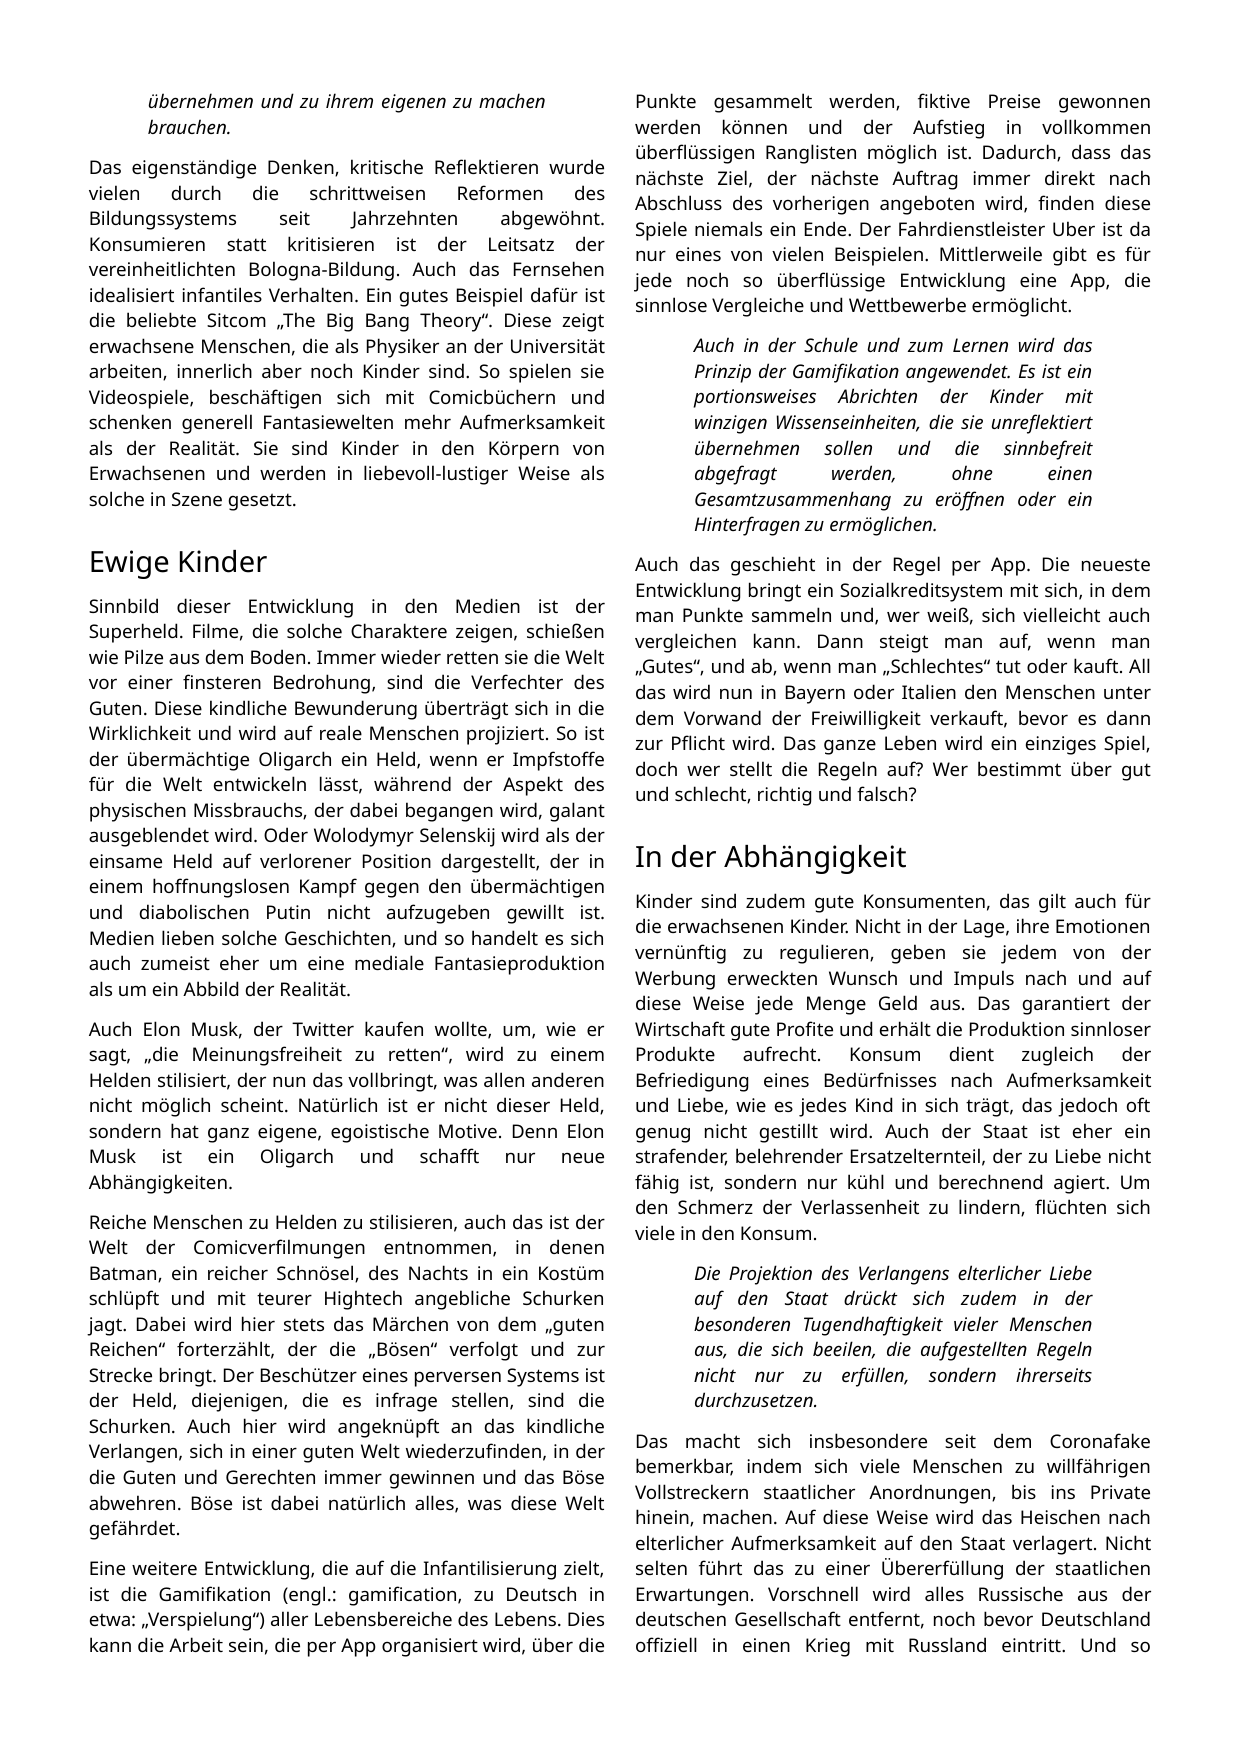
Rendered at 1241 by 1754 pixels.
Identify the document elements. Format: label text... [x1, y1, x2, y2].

text Punkte gesammelt werden, fiktive Preise gewonnen werden können und der Aufstieg in vollkommen überflüssigen Ranglisten möglich ist. Dadurch, dass das nächste Ziel, der nächste Auftrag immer direkt nach Abschluss des vorherigen angeboten wird, finden diese Spiele niemals ein Ende. Der Fahrdienstleister Uber ist da nur eines von vielen Beispielen. Mittlerweile gibt es für jede noch so überflüssige Entwicklung eine App, die sinnlose Vergleiche und Wettbewerbe ermöglicht. [635, 88, 1152, 318]
text Das macht sich insbesondere seit dem Coronafake bemerkbar, indem sich viele Menschen zu willfährigen Vollstreckern staatlicher Anordnungen, bis ins Private hinein, machen. Auf diese Weise wird das Heischen nach elterlicher Aufmerksamkeit auf den Staat verlagert. Nicht selten führt das zu einer Übererfüllung der staatlichen Erwartungen. Vorschnell wird alles Russische aus der deutschen Gesellschaft entfernt, noch bevor Deutschland offiziell in einen Krieg mit Russland eintritt. Und so [635, 1428, 1152, 1658]
text Kinder sind zudem gute Konsumenten, das gilt auch für die erwachsenen Kinder. Nicht in der Lage, ihre Emotionen vernünftig zu regulieren, geben sie jedem von der Werbung erweckten Wunsch und Impuls nach und auf diese Weise jede Menge Geld aus. Das garantiert der Wirtschaft gute Profite und erhält die Produktion sinnloser Produkte aufrecht. Konsum dient zugleich der Befriedigung eines Bedürfnisses nach Aufmerksamkeit und Liebe, wie es jedes Kind in sich trägt, das jedoch oft genug nicht gestillt wird. Auch der Staat ist eher ein strafender, belehrender Ersatzelternteil, der zu Liebe nicht fähig ist, sondern nur kühl und berechnend agiert. Um den Schmerz der Verlassenheit zu lindern, flüchten sich viele in den Konsum. [635, 888, 1152, 1246]
subtitle Ewige Kinder [88, 541, 605, 581]
text Auch in der Schule und zum Lernen wird das Prinzip der Gamifikation angewendet. Es ist ein portionsweises Abrichten der Kinder mit winzigen Wissenseinheiten, die sie unreflektiert übernehmen sollen und die sinnbefreit abgefragt werden, ohne einen Gesamtzusammenhang zu eröffnen oder ein Hinterfragen zu ermöglichen. [694, 333, 1093, 537]
text übernehmen und zu ihrem eigenen zu machen brauchen. [148, 88, 546, 139]
text Auch Elon Musk, der Twitter kaufen wollte, um, wie er sagt, „die Meinungsfreiheit zu retten“, wird zu einem Helden stilisiert, der nun das vollbringt, was allen anderen nicht möglich scheint. Natürlich ist er nicht dieser Held, sondern hat ganz eigene, egoistische Motive. Denn Elon Musk ist ein Oligarch und schafft nur neue Abhängigkeiten. [88, 1016, 605, 1194]
text Reiche Menschen zu Helden zu stilisieren, auch das ist der Welt der Comicverfilmungen entnommen, in denen Batman, ein reicher Schnösel, des Nachts in ein Kostüm schlüpft und mit teurer Hightech angebliche Schurken jagt. Dabei wird hier stets das Märchen von dem „guten Reichen“ forterzählt, der die „Bösen“ verfolgt und zur Strecke bringt. Der Beschützer eines perversen Systems ist der Held, diejenigen, die es infrage stellen, sind die Schurken. Auch hier wird angeknüpft an das kindliche Verlangen, sich in einer guten Welt wiederzufinden, in der die Guten und Gerechten immer gewinnen und das Böse abwehren. Böse ist dabei natürlich alles, was diese Welt gefährdet. [88, 1209, 605, 1541]
text Das eigenständige Denken, kritische Reflektieren wurde vielen durch die schrittweisen Reformen des Bildungssystems seit Jahrzehnten abgewöhnt. Konsumieren statt kritisieren ist der Leitsatz der vereinheitlichten Bologna-Bildung. Auch das Fernsehen idealisiert infantiles Verhalten. Ein gutes Beispiel dafür ist die beliebte Sitcom „The Big Bang Theory“. Diese zeigt erwachsene Menschen, die als Physiker an der Universität arbeiten, innerlich aber noch Kinder sind. So spielen sie Videospiele, beschäftigen sich mit Comicbüchern und schenken generell Fantasiewelten mehr Aufmerksamkeit als der Realität. Sie sind Kinder in den Körpern von Erwachsenen und werden in liebevoll-lustiger Weise als solche in Szene gesetzt. [88, 154, 605, 512]
text Auch das geschieht in der Regel per App. Die neueste Entwicklung bringt ein Sozialkreditsystem mit sich, in dem man Punkte sammeln und, wer weiß, sich vielleicht auch vergleichen kann. Dann steigt man auf, wenn man „Gutes“, und ab, wenn man „Schlechtes“ tut oder kauft. All das wird nun in Bayern oder Italien den Menschen unter dem Vorwand der Freiwilligkeit verkauft, bevor es dann zur Pflicht wird. Das ganze Leben wird ein einziges Spiel, doch wer stellt die Regeln auf? Wer bestimmt über gut und schlecht, richtig und falsch? [635, 552, 1152, 807]
subtitle In der Abhängigkeit [635, 836, 1152, 876]
text Eine weitere Entwicklung, die auf die Infantilisierung zielt, ist die Gamifikation (engl.: gamification, zu Deutsch in etwa: „Verspielung“) aller Lebensbereiche des Lebens. Dies kann die Arbeit sein, die per App organisiert wird, über die [88, 1556, 605, 1658]
text Sinnbild dieser Entwicklung in den Medien ist der Superheld. Filme, die solche Charaktere zeigen, schießen wie Pilze aus dem Boden. Immer wieder retten sie die Welt vor einer finsteren Bedrohung, sind die Verfechter des Guten. Diese kindliche Bewunderung überträgt sich in die Wirklichkeit und wird auf reale Menschen projiziert. So ist der übermächtige Oligarch ein Held, wenn er Impfstoffe für die Welt entwickeln lässt, während der Aspekt des physischen Missbrauchs, der dabei begangen wird, galant ausgeblendet wird. Oder Wolodymyr Selenskij wird als der einsame Held auf verlorener Position dargestellt, der in einem hoffnungslosen Kampf gegen den übermächtigen und diabolischen Putin nicht aufzugeben gewillt ist. Medien lieben solche Geschichten, und so handelt es sich auch zumeist eher um eine mediale Fantasieproduktion als um ein Abbild der Realität. [88, 593, 605, 1001]
text Die Projektion des Verlangens elterlicher Liebe auf den Staat drückt sich zudem in der besonderen Tugendhaftigkeit vieler Menschen aus, die sich beeilen, die aufgestellten Regeln nicht nur zu erfüllen, sondern ihrerseits durchzusetzen. [694, 1260, 1093, 1413]
